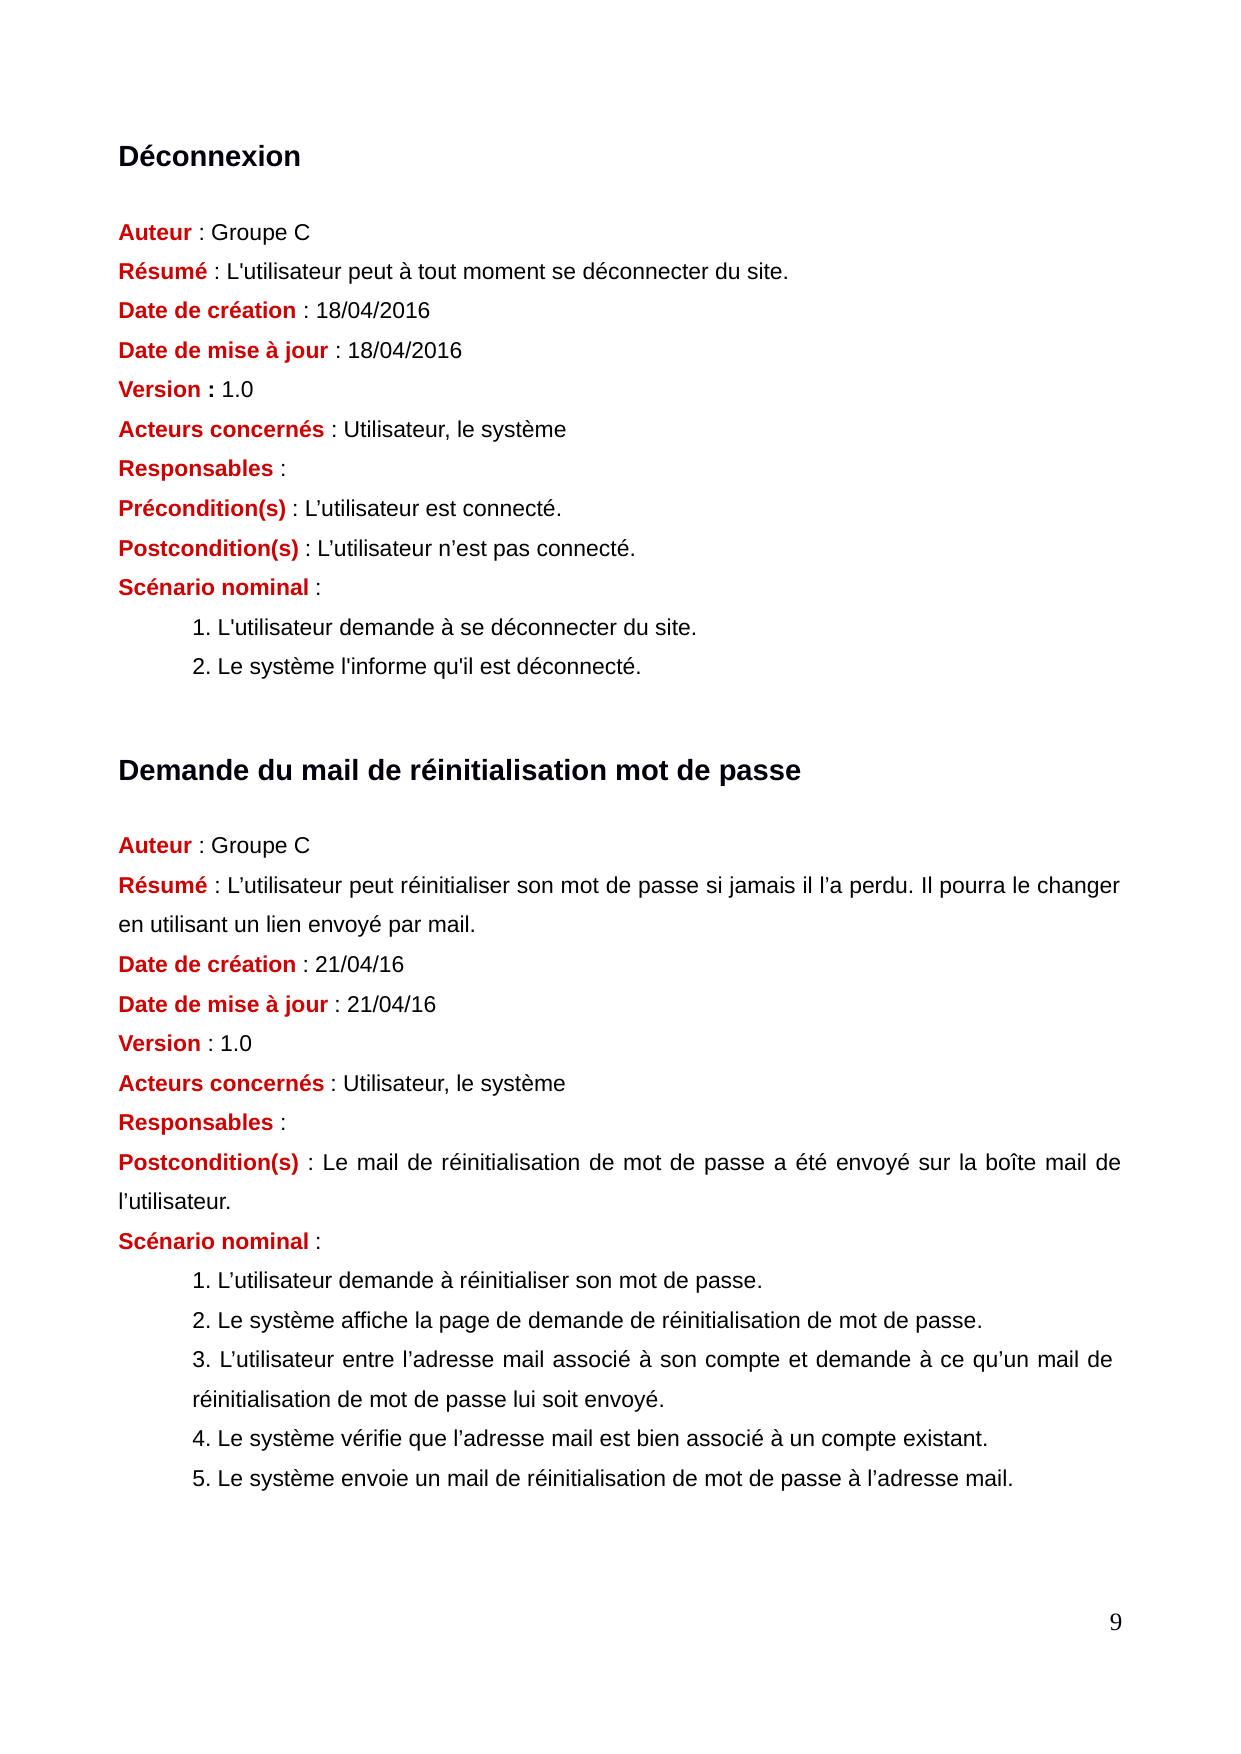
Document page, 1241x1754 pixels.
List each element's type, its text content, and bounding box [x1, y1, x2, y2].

text 2. Le système l'informe qu'il est déconnecté. [118, 653, 1122, 679]
text Scénario nominal : [118, 574, 1122, 600]
text 1. L’utilisateur demande à réinitialiser son mot de passe. [118, 1267, 1122, 1293]
text Résumé : L'utilisateur peut à tout moment se déconnecter du site. [118, 258, 1122, 284]
text Date de mise à jour : 18/04/2016 [118, 337, 1122, 363]
text Version : 1.0 [118, 376, 1122, 403]
text Postcondition(s) : L’utilisateur n’est pas connecté. [118, 534, 1122, 561]
text 2. Le système affiche la page de demande de réinitialisation de mot de passe. [118, 1307, 1122, 1333]
text Date de mise à jour : 21/04/16 [118, 991, 1122, 1017]
text Postcondition(s) : Le mail de réinitialisation de mot de passe a été envoyé sur la boîte mail de l’utilisateur. [118, 1149, 1122, 1214]
text Scénario nominal : [118, 1228, 1122, 1254]
text Version : 1.0 [118, 1030, 1122, 1056]
text Auteur : Groupe C [118, 218, 1122, 245]
text Responsables : [118, 455, 1122, 482]
text Auteur : Groupe C [118, 832, 1122, 859]
text Date de création : 18/04/2016 [118, 297, 1122, 324]
text Acteurs concernés : Utilisateur, le système [118, 1069, 1122, 1096]
text 3. L’utilisateur entre l’adresse mail associé à son compte et demande à ce qu’un mail de réinitialisation de mot de passe lui soit envoyé. [118, 1346, 1122, 1412]
subtitle Déconnexion [118, 139, 1122, 172]
subtitle Demande du mail de réinitialisation mot de passe [118, 753, 1122, 786]
text Précondition(s) : L’utilisateur est connecté. [118, 495, 1122, 521]
text 5. Le système envoie un mail de réinitialisation de mot de passe à l’adresse mail. [118, 1464, 1122, 1491]
text Acteurs concernés : Utilisateur, le système [118, 416, 1122, 442]
text 1. L'utilisateur demande à se déconnecter du site. [118, 614, 1122, 640]
text 4. Le système vérifie que l’adresse mail est bien associé à un compte existant. [118, 1425, 1122, 1451]
text Date de création : 21/04/16 [118, 951, 1122, 977]
text Résumé : L’utilisateur peut réinitialiser son mot de passe si jamais il l’a perdu. Il pourra le changer en utilisant un lien envoyé par mail. [118, 872, 1122, 938]
text Responsables : [118, 1109, 1122, 1136]
